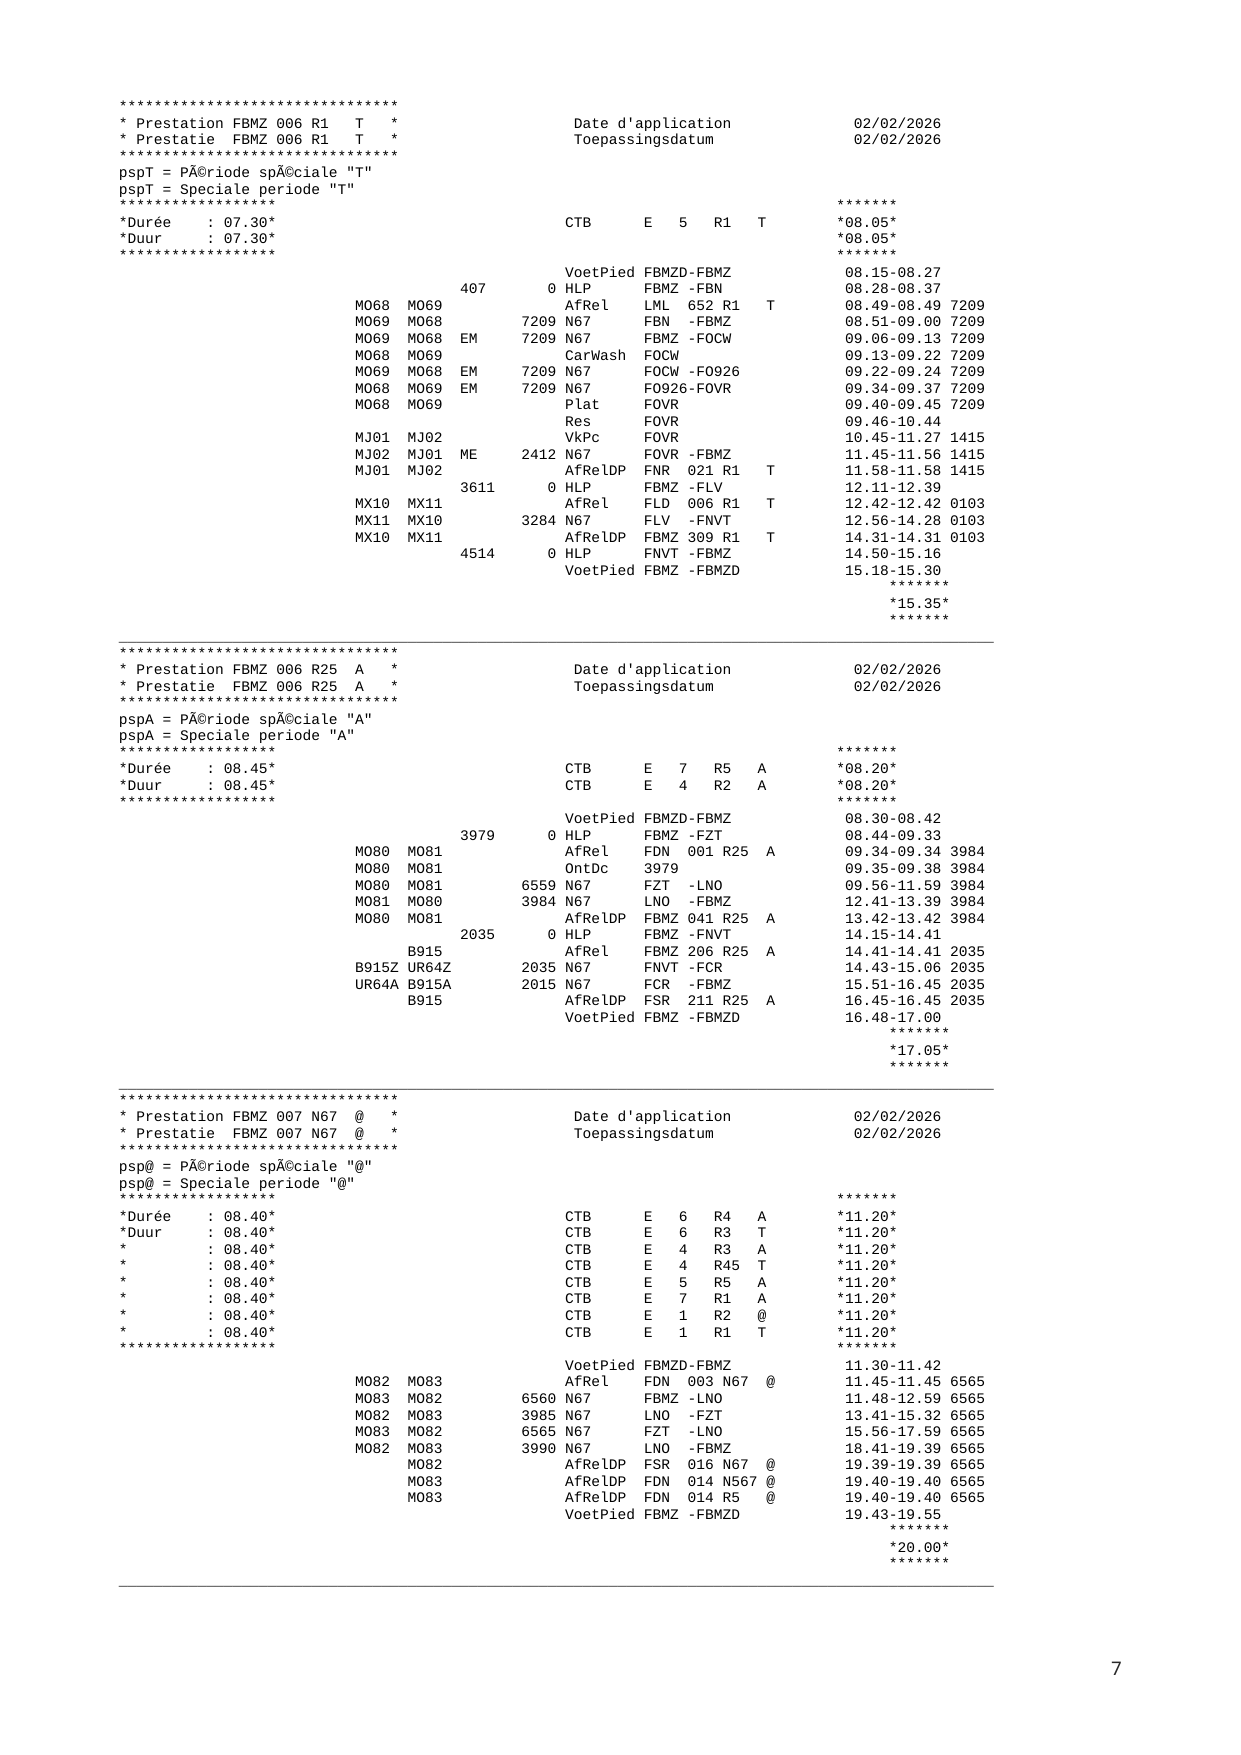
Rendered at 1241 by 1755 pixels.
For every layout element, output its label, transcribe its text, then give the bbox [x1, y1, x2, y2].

text ******************************** * Prestation FBMZ 007 N67 @ * Date d'application 02/02/2026 * Prestatie FBMZ 007 N67 @ * Toepassingsdatum 02/02/2026 ******************************** psp@ = PÃ©riode spÃ©ciale "@" psp@ = Speciale periode "@" ****************** ******* *Durée : 08.40* CTB E 6 R4 A *11.20* *Duur : 08.40* CTB E 6 R3 T *11.20* * : 08.40* CTB E 4 R3 A *11.20* * : 08.40* CTB E 4 R45 T *11.20* * : 08.40* CTB E 5 R5 A *11.20* * : 08.40* CTB E 7 R1 A *11.20* * : 08.40* CTB E 1 R2 @ *11.20* * : 08.40* CTB E 1 R1 T *11.20* ****************** ******* VoetPied FBMZD-FBMZ 11.30-11.42 MO82 MO83 AfRel FDN 003 N67 @ 11.45-11.45 6565 MO83 MO82 6560 N67 FBMZ -LNO 11.48-12.59 6565 MO82 MO83 3985 N67 LNO -FZT 13.41-15.32 6565 MO83 MO82 6565 N67 FZT -LNO 15.56-17.59 6565 MO82 MO83 3990 N67 LNO -FBMZ 18.41-19.39 6565 MO82 AfRelDP FSR 016 N67 @ 19.39-19.39 6565 MO83 AfRelDP FDN 014 N567 @ 19.40-19.40 6565 MO83 AfRelDP FDN 014 R5 @ 19.40-19.40 6565 VoetPied FBMZ -FBMZD 19.43-19.55 ******* *20.00* ******* ____________________________________________________________________________________________________ [119, 1093, 1122, 1590]
text ******************************** * Prestation FBMZ 006 R1 T * Date d'application 02/02/2026 * Prestatie FBMZ 006 R1 T * Toepassingsdatum 02/02/2026 ******************************** pspT = PÃ©riode spÃ©ciale "T" pspT = Speciale periode "T" ****************** ******* *Durée : 07.30* CTB E 5 R1 T *08.05* *Duur : 07.30* *08.05* ****************** ******* VoetPied FBMZD-FBMZ 08.15-08.27 407 0 HLP FBMZ -FBN 08.28-08.37 MO68 MO69 AfRel LML 652 R1 T 08.49-08.49 7209 MO69 MO68 7209 N67 FBN -FBMZ 08.51-09.00 7209 MO69 MO68 EM 7209 N67 FBMZ -FOCW 09.06-09.13 7209 MO68 MO69 CarWash FOCW 09.13-09.22 7209 MO69 MO68 EM 7209 N67 FOCW -FO926 09.22-09.24 7209 MO68 MO69 EM 7209 N67 FO926-FOVR 09.34-09.37 7209 MO68 MO69 Plat FOVR 09.40-09.45 7209 Res FOVR 09.46-10.44 MJ01 MJ02 VkPc FOVR 10.45-11.27 1415 MJ02 MJ01 ME 2412 N67 FOVR -FBMZ 11.45-11.56 1415 MJ01 MJ02 AfRelDP FNR 021 R1 T 11.58-11.58 1415 3611 0 HLP FBMZ -FLV 12.11-12.39 MX10 MX11 AfRel FLD 006 R1 T 12.42-12.42 0103 MX11 MX10 3284 N67 FLV -FNVT 12.56-14.28 0103 MX10 MX11 AfRelDP FBMZ 309 R1 T 14.31-14.31 0103 4514 0 HLP FNVT -FBMZ 14.50-15.16 VoetPied FBMZ -FBMZD 15.18-15.30 ******* *15.35* ******* ____________________________________________________________________________________________________ [119, 99, 1122, 646]
text ******************************** * Prestation FBMZ 006 R25 A * Date d'application 02/02/2026 * Prestatie FBMZ 006 R25 A * Toepassingsdatum 02/02/2026 ******************************** pspA = PÃ©riode spÃ©ciale "A" pspA = Speciale periode "A" ****************** ******* *Durée : 08.45* CTB E 7 R5 A *08.20* *Duur : 08.45* CTB E 4 R2 A *08.20* ****************** ******* VoetPied FBMZD-FBMZ 08.30-08.42 3979 0 HLP FBMZ -FZT 08.44-09.33 MO80 MO81 AfRel FDN 001 R25 A 09.34-09.34 3984 MO80 MO81 OntDc 3979 09.35-09.38 3984 MO80 MO81 6559 N67 FZT -LNO 09.56-11.59 3984 MO81 MO80 3984 N67 LNO -FBMZ 12.41-13.39 3984 MO80 MO81 AfRelDP FBMZ 041 R25 A 13.42-13.42 3984 2035 0 HLP FBMZ -FNVT 14.15-14.41 B915 AfRel FBMZ 206 R25 A 14.41-14.41 2035 B915Z UR64Z 2035 N67 FNVT -FCR 14.43-15.06 2035 UR64A B915A 2015 N67 FCR -FBMZ 15.51-16.45 2035 B915 AfRelDP FSR 211 R25 A 16.45-16.45 2035 VoetPied FBMZ -FBMZD 16.48-17.00 ******* *17.05* ******* ____________________________________________________________________________________________________ [119, 646, 1122, 1093]
